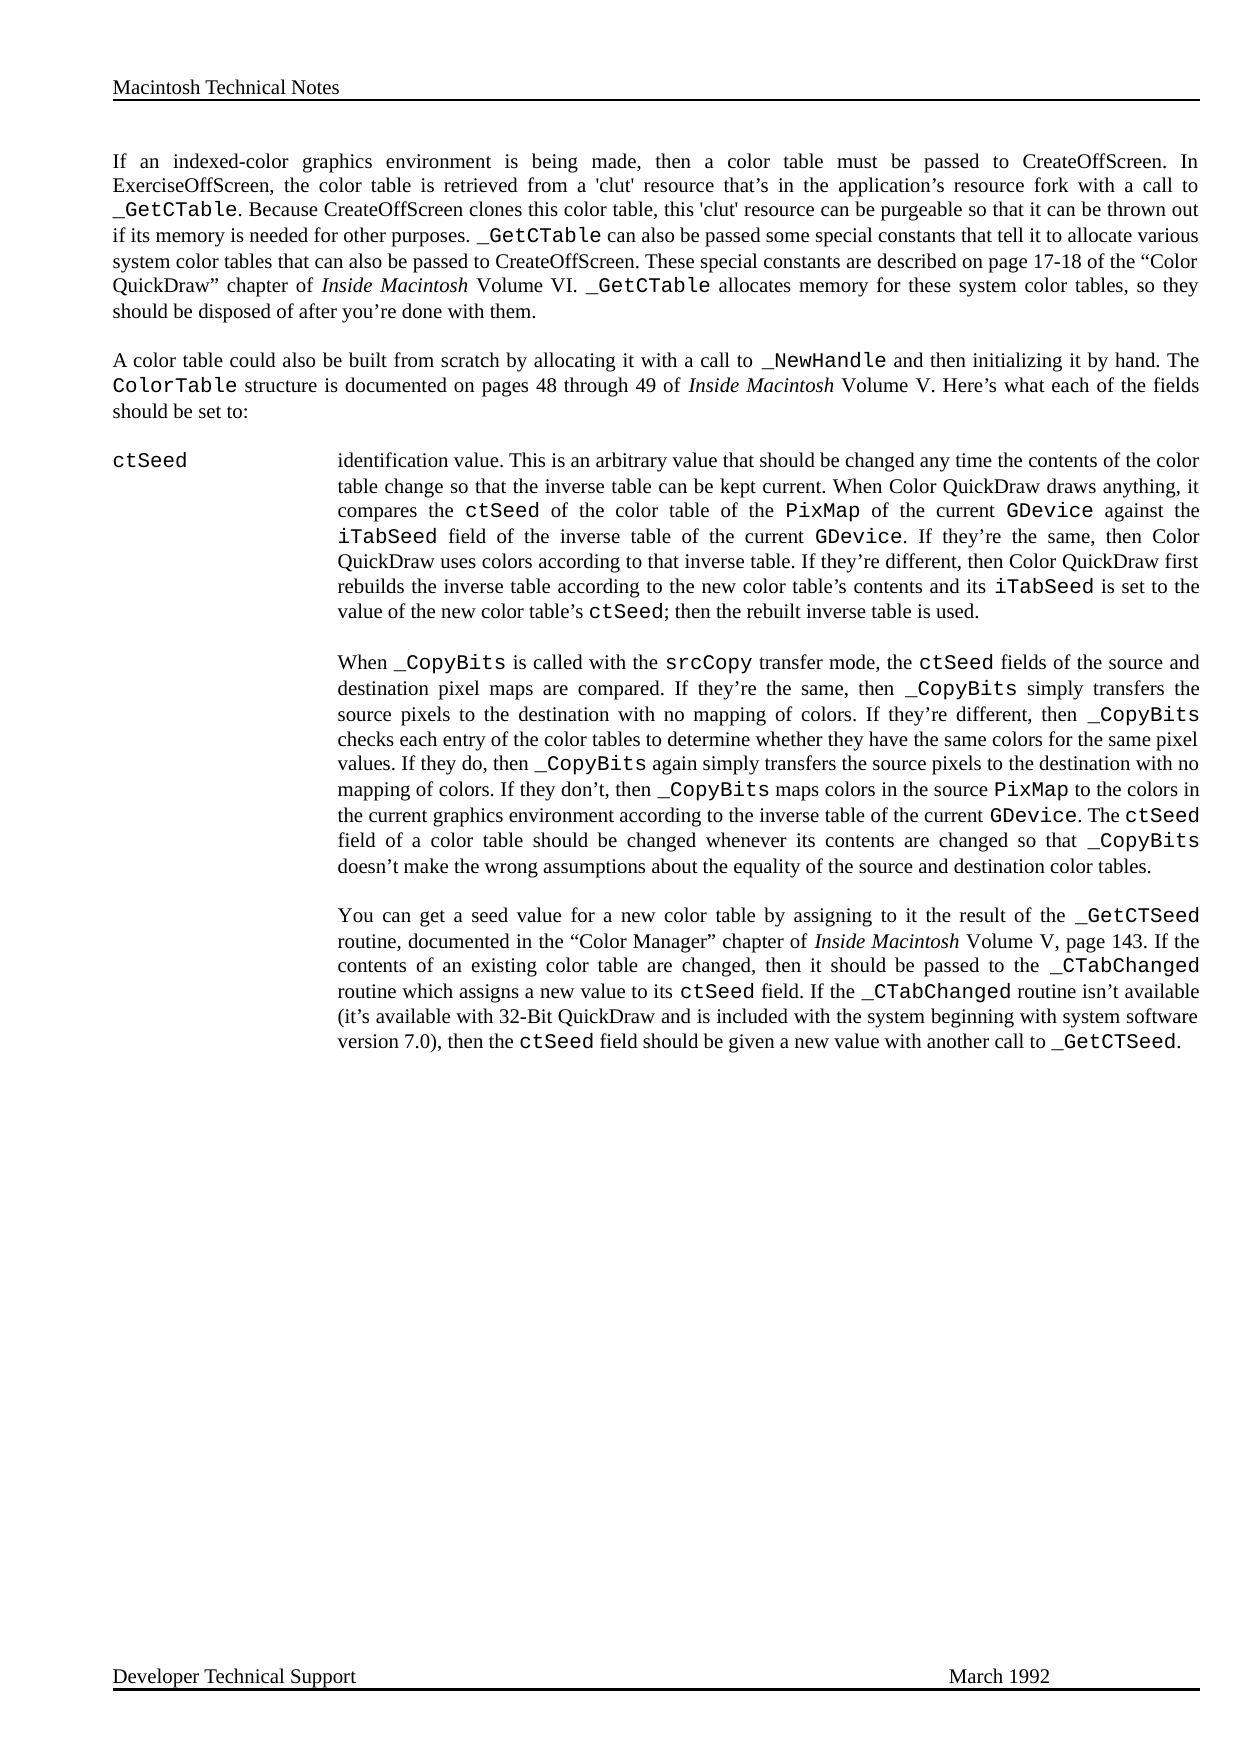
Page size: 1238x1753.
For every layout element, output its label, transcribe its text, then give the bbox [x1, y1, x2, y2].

text When _CopyBits is called with the srcCopy transfer mode, the ctSeed fields of the source and destination pixel maps are compared. If they’re the same, then _CopyBits simply transfers the source pixels to the destination with no mapping of colors. If they’re different, then _CopyBits checks each entry of the color tables to determine whether they have the same colors for the same pixel values. If they do, then _CopyBits again simply transfers the source pixels to the destination with no mapping of colors. If they don’t, then _CopyBits maps colors in the source PixMap to the colors in the current graphics environment according to the inverse table of the current GDevice. The ctSeed field of a color table should be changed whenever its contents are changed so that _CopyBits doesn’t make the wrong assumptions about the equality of the source and destination color tables. [112, 650, 1200, 878]
text ctSeed identification value. This is an arbitrary value that should be changed any time the contents of the color table change so that the inverse table can be kept current. When Color QuickDraw draws anything, it compares the ctSeed of the color table of the PixMap of the current GDevice against the iTabSeed field of the inverse table of the current GDevice. If they’re the same, then Color QuickDraw uses colors according to that inverse table. If they’re different, then Color QuickDraw first rebuilds the inverse table according to the new color table’s contents and its iTabSeed is set to the value of the new color table’s ctSeed; then the rebuilt inverse table is used. [112, 448, 1200, 625]
text You can get a seed value for a new color table by assigning to it the result of the _GetCTSeed routine, documented in the “Color Manager” chapter of Inside Macintosh Volume V, page 143. If the contents of an existing color table are changed, then it should be passed to the _CTabChanged routine which assigns a new value to its ctSeed field. If the _CTabChanged routine isn’t available (it’s available with 32-Bit QuickDraw and is included with the system beginning with system software version 7.0), then the ctSeed field should be given a new value with another call to _GetCTSeed. [112, 903, 1200, 1054]
text If an indexed-color graphics environment is being made, then a color table must be passed to CreateOffScreen. In ExerciseOffScreen, the color table is retrieved from a 'clut' resource that’s in the application’s resource fork with a call to _GetCTable. Because CreateOffScreen clones this color table, this 'clut' resource can be purgeable so that it can be thrown out if its memory is needed for other purposes. _GetCTable can also be passed some special constants that tell it to allocate various system color tables that can also be passed to CreateOffScreen. These special constants are described on page 17-18 of the “Color QuickDraw” chapter of Inside Macintosh Volume VI. _GetCTable allocates memory for these system color tables, so they should be disposed of after you’re done with them. [112, 149, 1200, 323]
text A color table could also be built from scratch by allocating it with a call to _NewHandle and then initializing it by hand. The ColorTable structure is documented on pages 48 through 49 of Inside Macintosh Volume V. Here’s what each of the fields should be set to: [112, 348, 1200, 423]
